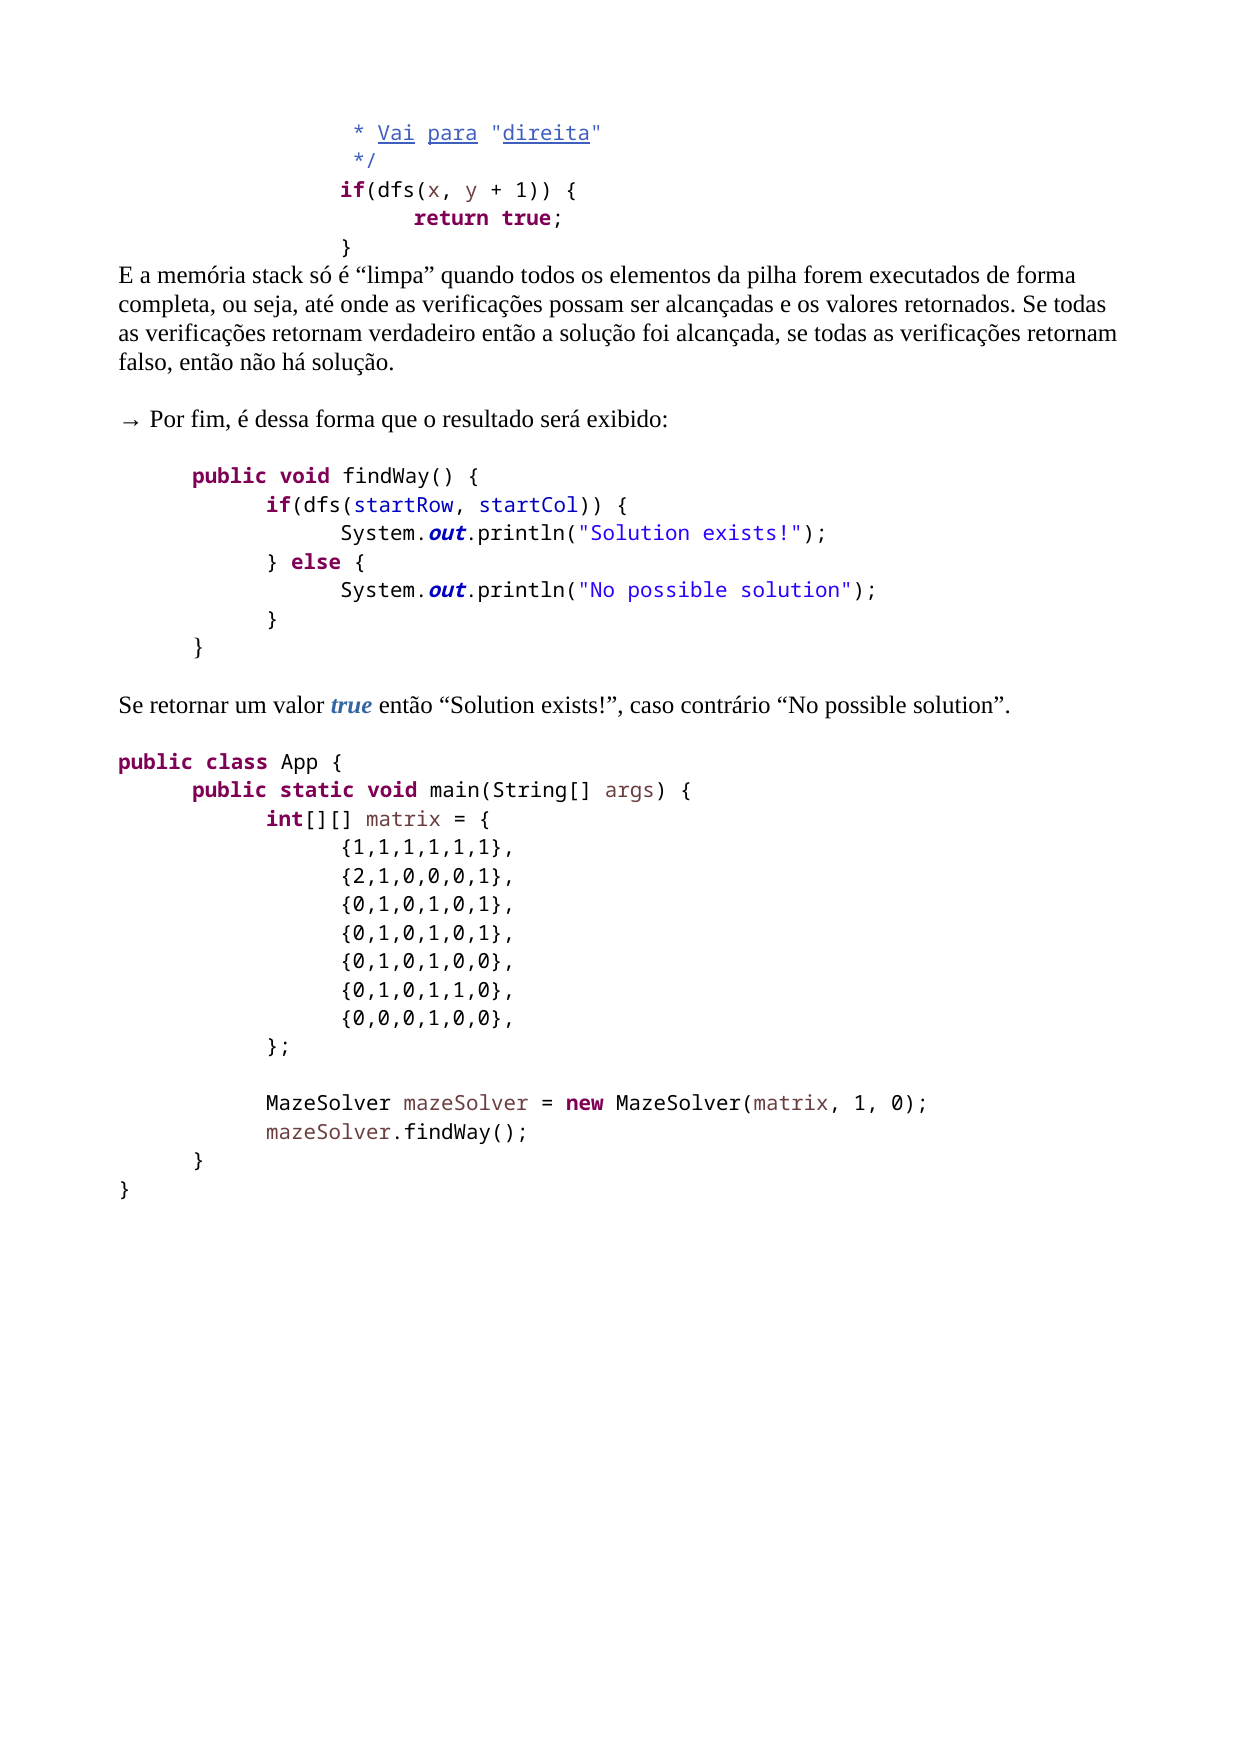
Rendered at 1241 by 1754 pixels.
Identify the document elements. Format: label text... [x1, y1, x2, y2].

text System.out.println("No possible solution"); [118, 575, 1122, 604]
text */ [118, 147, 1122, 175]
text int[][] matrix = { [118, 804, 1122, 832]
text } Se retornar um valor true então “Solution exists!”, caso contrário “No possible solution”. public class App { [118, 632, 1122, 776]
text {0,1,0,1,1,0}, [118, 975, 1122, 1003]
text {2,1,0,0,0,1}, [118, 861, 1122, 889]
text } [118, 604, 1122, 632]
text E a memória stack só é “limpa” quando todos os elementos da pilha forem executados de forma completa, ou seja, até onde as verificações possam ser alcançadas e os valores retornados. Se todas as verificações retornam verdadeiro então a solução foi alcançada, se todas as verificações retornam falso, então não há solução. [118, 260, 1122, 375]
text } [118, 1174, 1122, 1202]
text if(dfs(x, y + 1)) { [118, 175, 1122, 203]
text } else { [118, 547, 1122, 575]
text mazeSolver.findWay(); [118, 1117, 1122, 1145]
text {0,1,0,1,0,1}, [118, 889, 1122, 918]
text } [118, 232, 1122, 260]
text } [118, 1145, 1122, 1174]
text * Vai para "direita" [118, 118, 1122, 147]
text System.out.println("Solution exists!"); [118, 518, 1122, 547]
text → Por fim, é dessa forma que o resultado será exibido: public void findWay() { [118, 404, 1122, 490]
text {1,1,1,1,1,1}, [118, 832, 1122, 861]
text {0,1,0,1,0,0}, [118, 946, 1122, 975]
text {0,0,0,1,0,0}, [118, 1003, 1122, 1032]
text return true; [118, 203, 1122, 232]
text }; [118, 1032, 1122, 1060]
text MazeSolver mazeSolver = new MazeSolver(matrix, 1, 0); [118, 1088, 1122, 1117]
text public static void main(String[] args) { [118, 776, 1122, 804]
text {0,1,0,1,0,1}, [118, 918, 1122, 946]
text if(dfs(startRow, startCol)) { [118, 490, 1122, 518]
